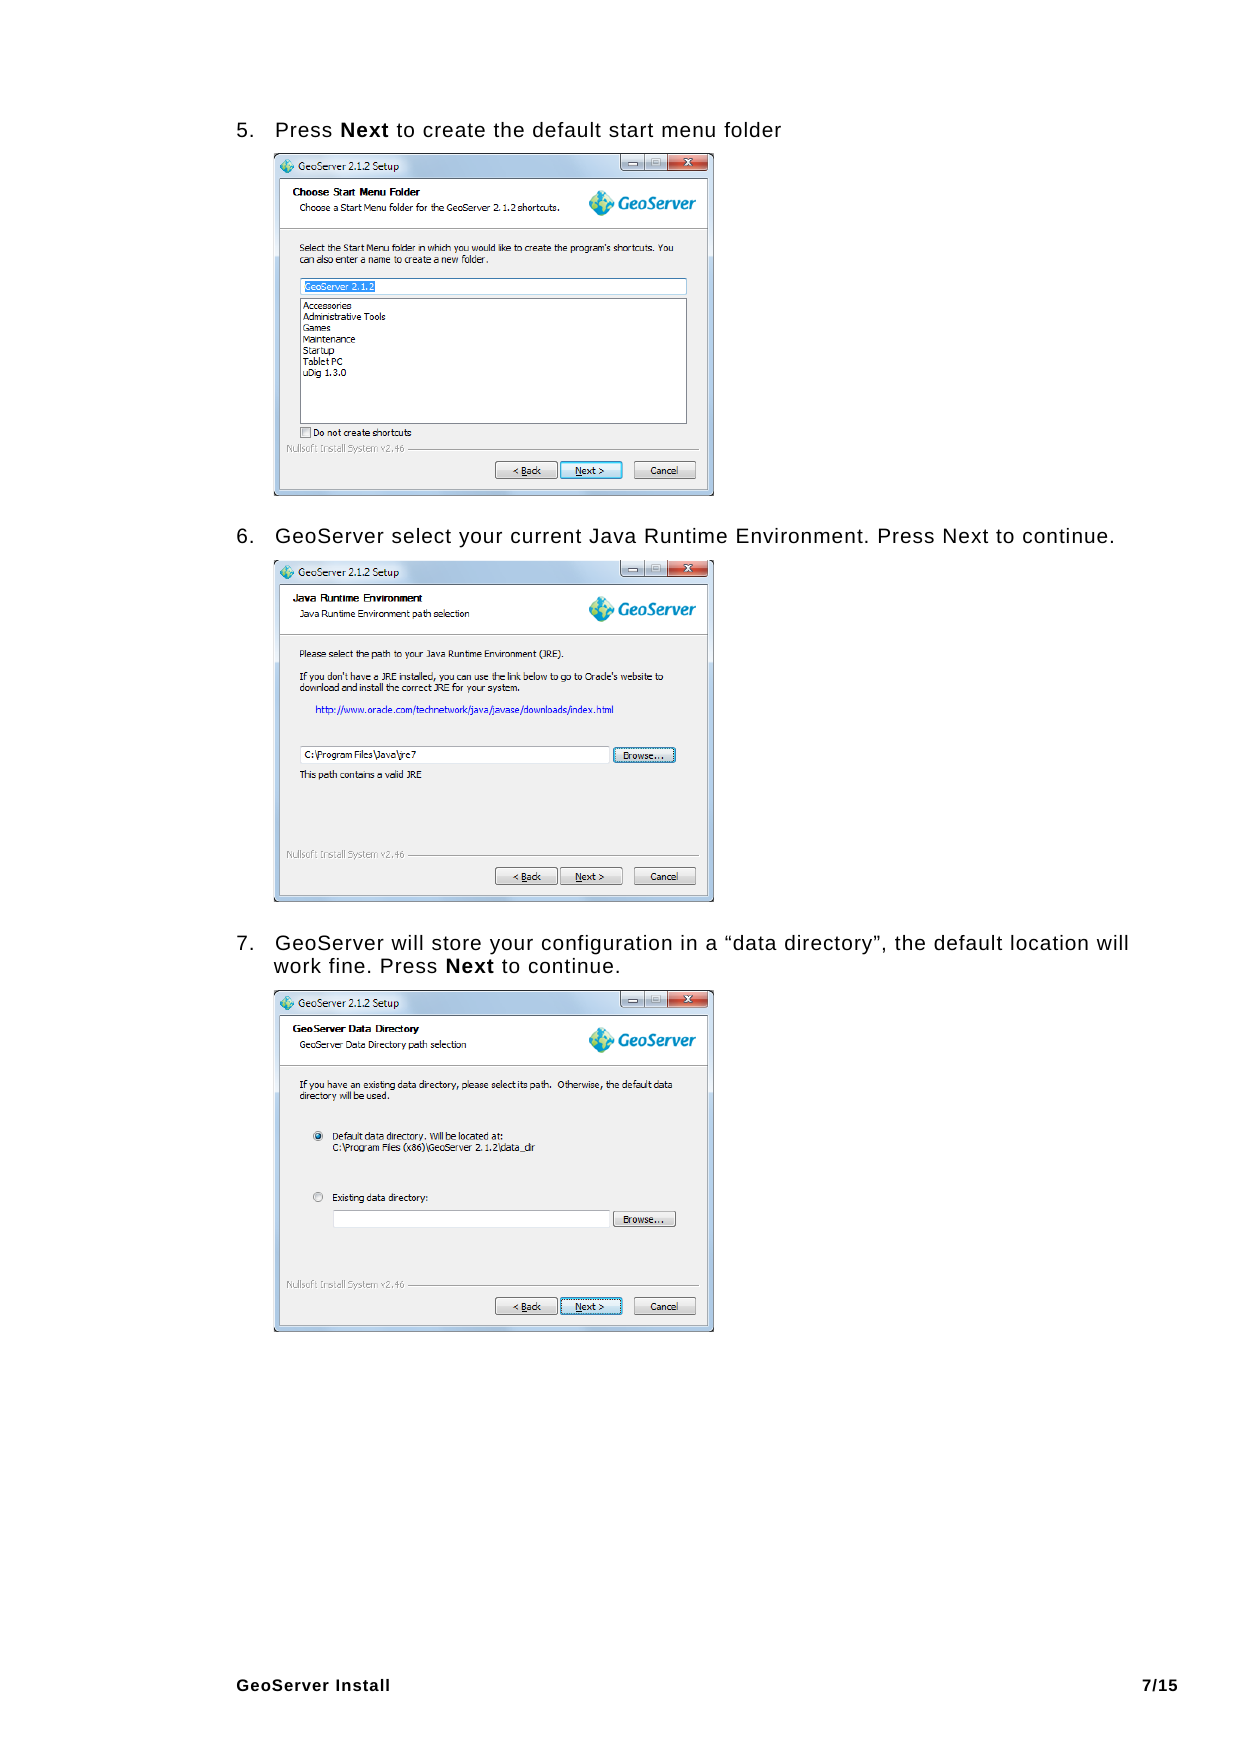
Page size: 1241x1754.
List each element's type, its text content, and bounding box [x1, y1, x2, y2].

picture [273, 560, 714, 902]
list Press Next to create the default start menu folder [236, 118, 1181, 508]
list GeoServer select your current Java Runtime Environment. Press Next to continue. [236, 524, 1181, 914]
list GeoServer will store your configuration in a “data directory”, the default location will work fine. Press Next to continue. [236, 930, 1181, 1344]
picture [273, 153, 714, 496]
picture [273, 990, 714, 1332]
